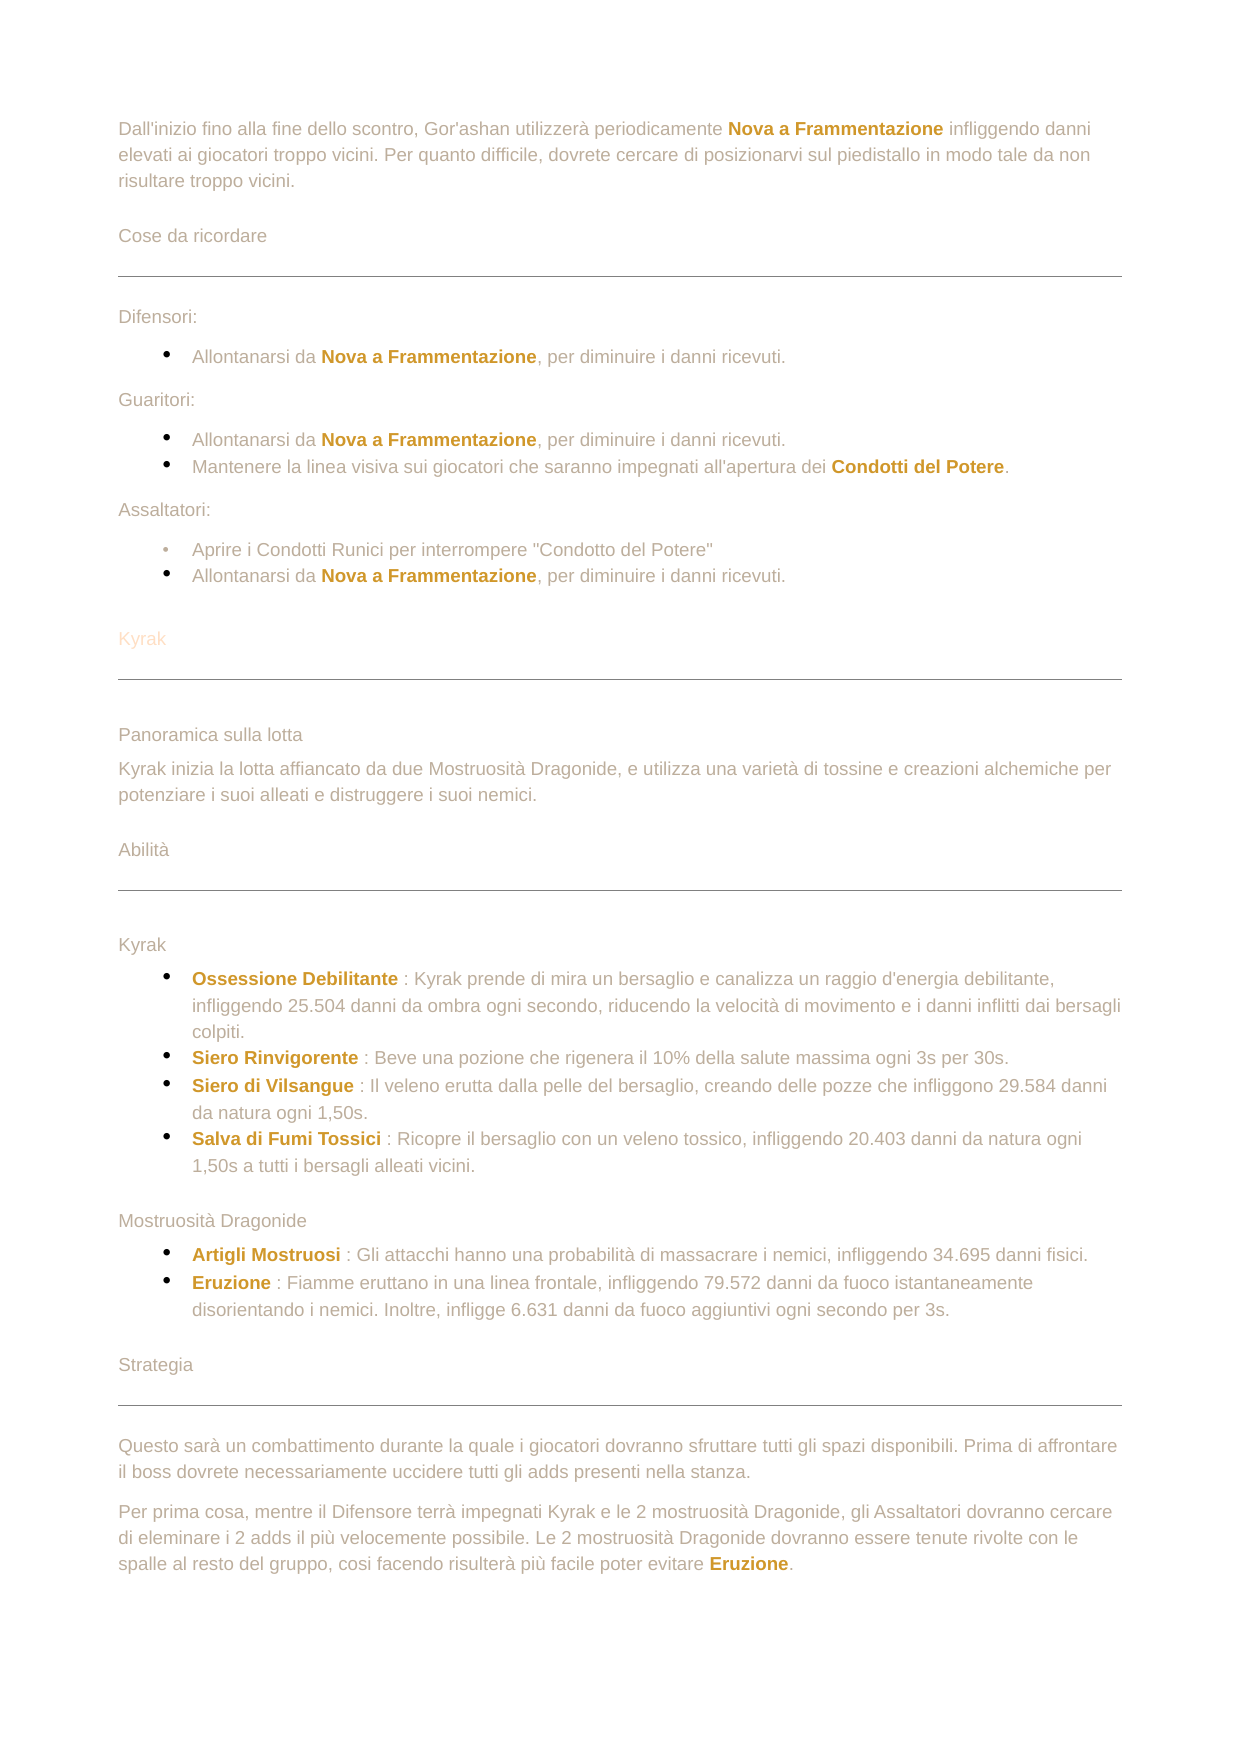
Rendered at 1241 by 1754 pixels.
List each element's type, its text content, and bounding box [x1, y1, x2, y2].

subtitle Panoramica sulla lotta [118, 723, 1122, 745]
list Siero Rinvigorente : Beve una pozione che rigenera il 10% della salute massima ogni 3s per 30s. [162, 1047, 1122, 1070]
list Artigli Mostruosi : Gli attacchi hanno una probabilità di massacrare i nemici, infliggendo 34.695 danni fisici. [162, 1244, 1122, 1267]
list Siero di Vilsangue : Il veleno erutta dalla pelle del bersaglio, creando delle pozze che infliggono 29.584 danni da natura ogni 1,50s. [162, 1074, 1122, 1123]
list Allontanarsi da Nova a Frammentazione, per diminuire i danni ricevuti. [162, 429, 1122, 452]
subtitle Cose da ricordare [118, 225, 1122, 246]
list Salva di Fumi Tossici : Ricopre il bersaglio con un veleno tossico, infliggendo 20.403 danni da natura ogni 1,50s a tutti i bersagli alleati vicini. [162, 1128, 1122, 1176]
list Mantenere la linea visiva sui giocatori che saranno impegnati all'apertura dei Condotti del Potere. [162, 456, 1122, 479]
text Per prima cosa, mentre il Difensore terrà impegnati Kyrak e le 2 mostruosità Dragonide, gli Assaltatori dovranno cercare di eleminare i 2 adds il più velocemente possibile. Le 2 mostruosità Dragonide dovranno essere tenute rivolte con le spalle al resto del gruppo, cosi facendo risulterà più facile poter evitare Eruzione. [118, 1501, 1122, 1574]
list Ossessione Debilitante : Kyrak prende di mira un bersaglio e canalizza un raggio d'energia debilitante, infliggendo 25.504 danni da ombra ogni secondo, riducendo la velocità di movimento e i danni inflitti dai bersagli colpiti. [162, 968, 1122, 1043]
text Kyrak inizia la lotta affiancato da due Mostruosità Dragonide, e utilizza una varietà di tossine e creazioni alchemiche per potenziare i suoi alleati e distruggere i suoi nemici. [118, 757, 1122, 805]
text Dall'inizio fino alla fine dello scontro, Gor'ashan utilizzerà periodicamente Nova a Frammentazione infliggendo danni elevati ai giocatori troppo vicini. Per quanto difficile, dovrete cercare di posizionarvi sul piedistallo in modo tale da non risultare troppo vicini. [118, 118, 1122, 191]
text Assaltatori: [118, 498, 1122, 520]
list Allontanarsi da Nova a Frammentazione, per diminuire i danni ricevuti. [162, 565, 1122, 588]
text Difensori: [118, 306, 1122, 327]
text Questo sarà un combattimento durante la quale i giocatori dovranno sfruttare tutti gli spazi disponibili. Prima di affrontare il boss dovrete necessariamente uccidere tutti gli adds presenti nella stanza. [118, 1435, 1122, 1482]
subtitle Strategia [118, 1354, 1122, 1375]
subtitle Abilità [118, 838, 1122, 860]
subtitle Mostruosità Dragonide [118, 1210, 1122, 1231]
subtitle Kyrak [118, 934, 1122, 955]
list Eruzione : Fiamme eruttano in una linea frontale, infliggendo 79.572 danni da fuoco istantaneamente disorientando i nemici. Inoltre, infligge 6.631 danni da fuoco aggiuntivi ogni secondo per 3s. [162, 1272, 1122, 1320]
list Allontanarsi da Nova a Frammentazione, per diminuire i danni ricevuti. [162, 346, 1122, 369]
subtitle Kyrak [118, 628, 1122, 649]
list Aprire i Condotti Runici per interrompere "Condotto del Potere" [162, 539, 1122, 561]
text Guaritori: [118, 388, 1122, 410]
